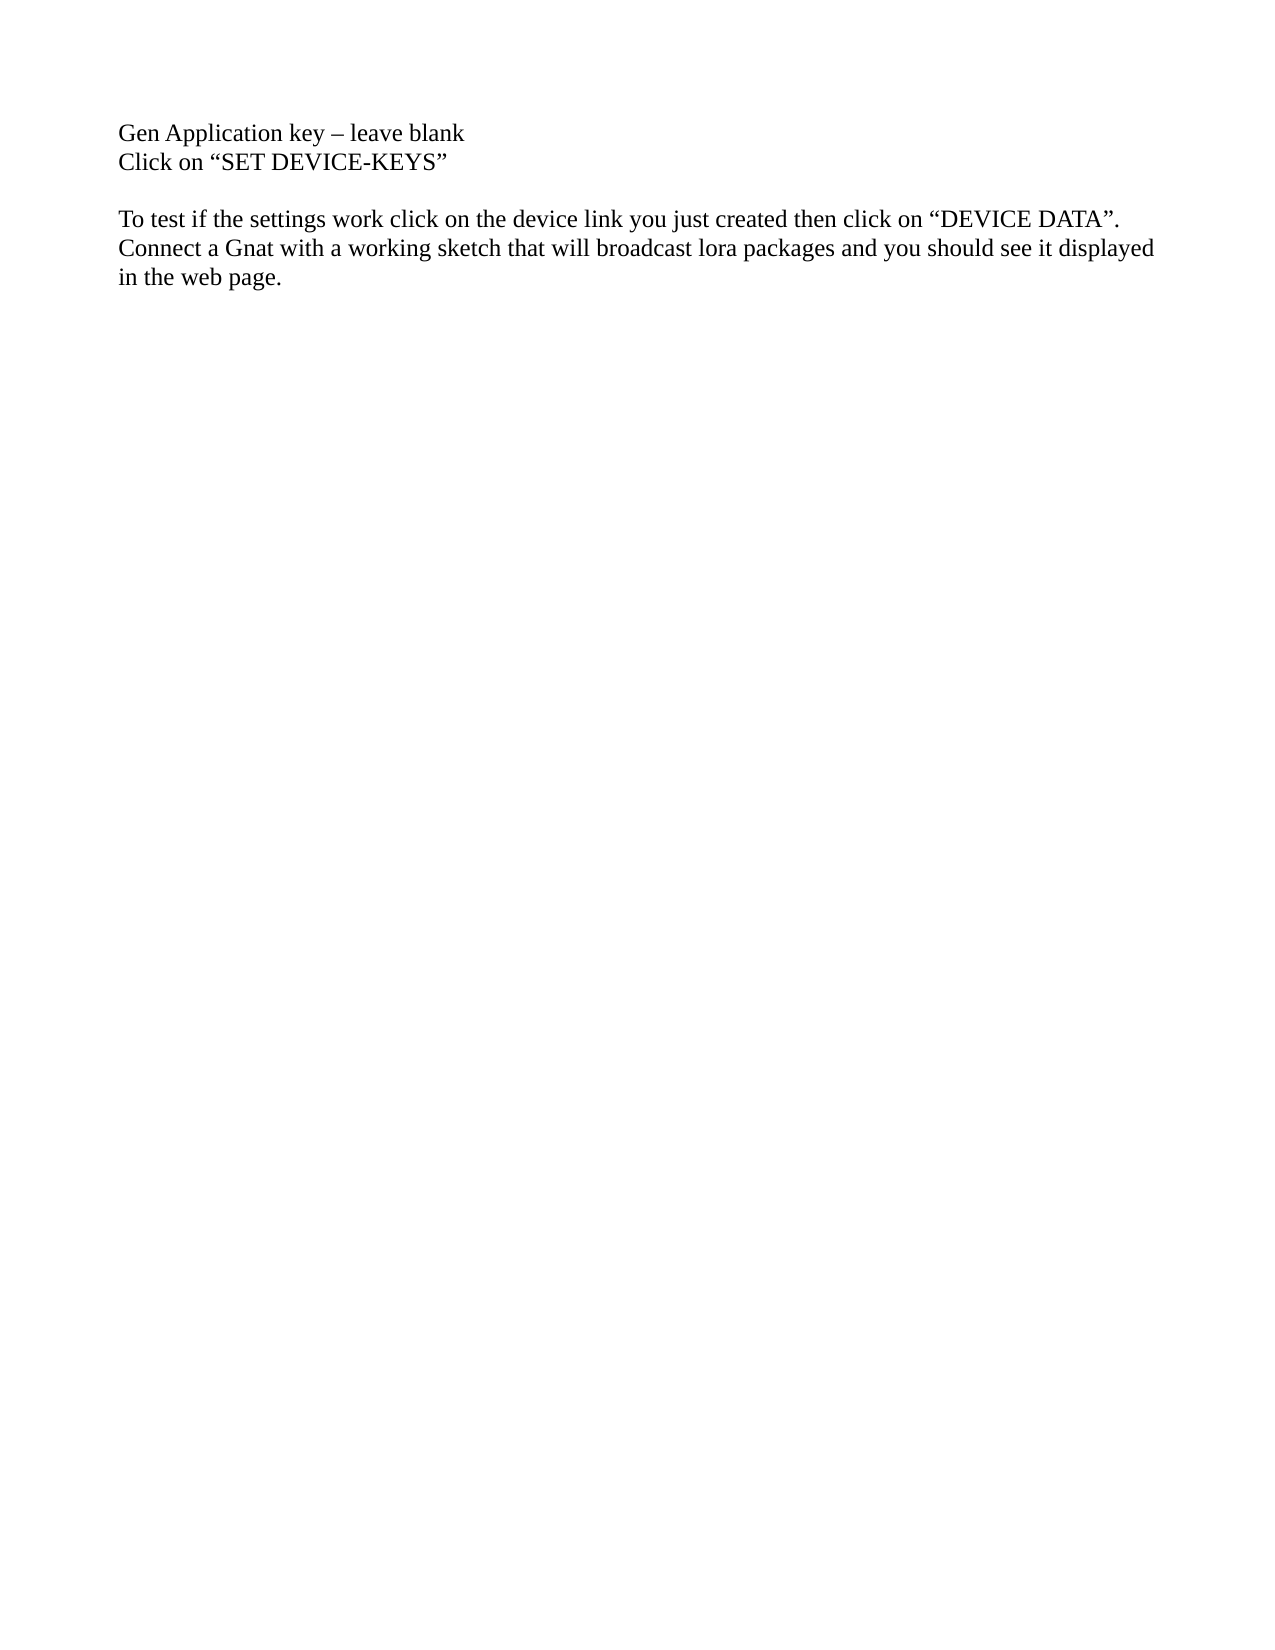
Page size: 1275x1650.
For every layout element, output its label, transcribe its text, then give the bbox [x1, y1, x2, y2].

text Click on “SET DEVICE-KEYS” [118, 147, 1157, 176]
text Gen Application key – leave blank [118, 118, 1157, 147]
text To test if the settings work click on the device link you just created then click on “DEVICE DATA”. Connect a Gnat with a working sketch that will broadcast lora packages and you should see it displayed in the web page. [118, 204, 1157, 291]
